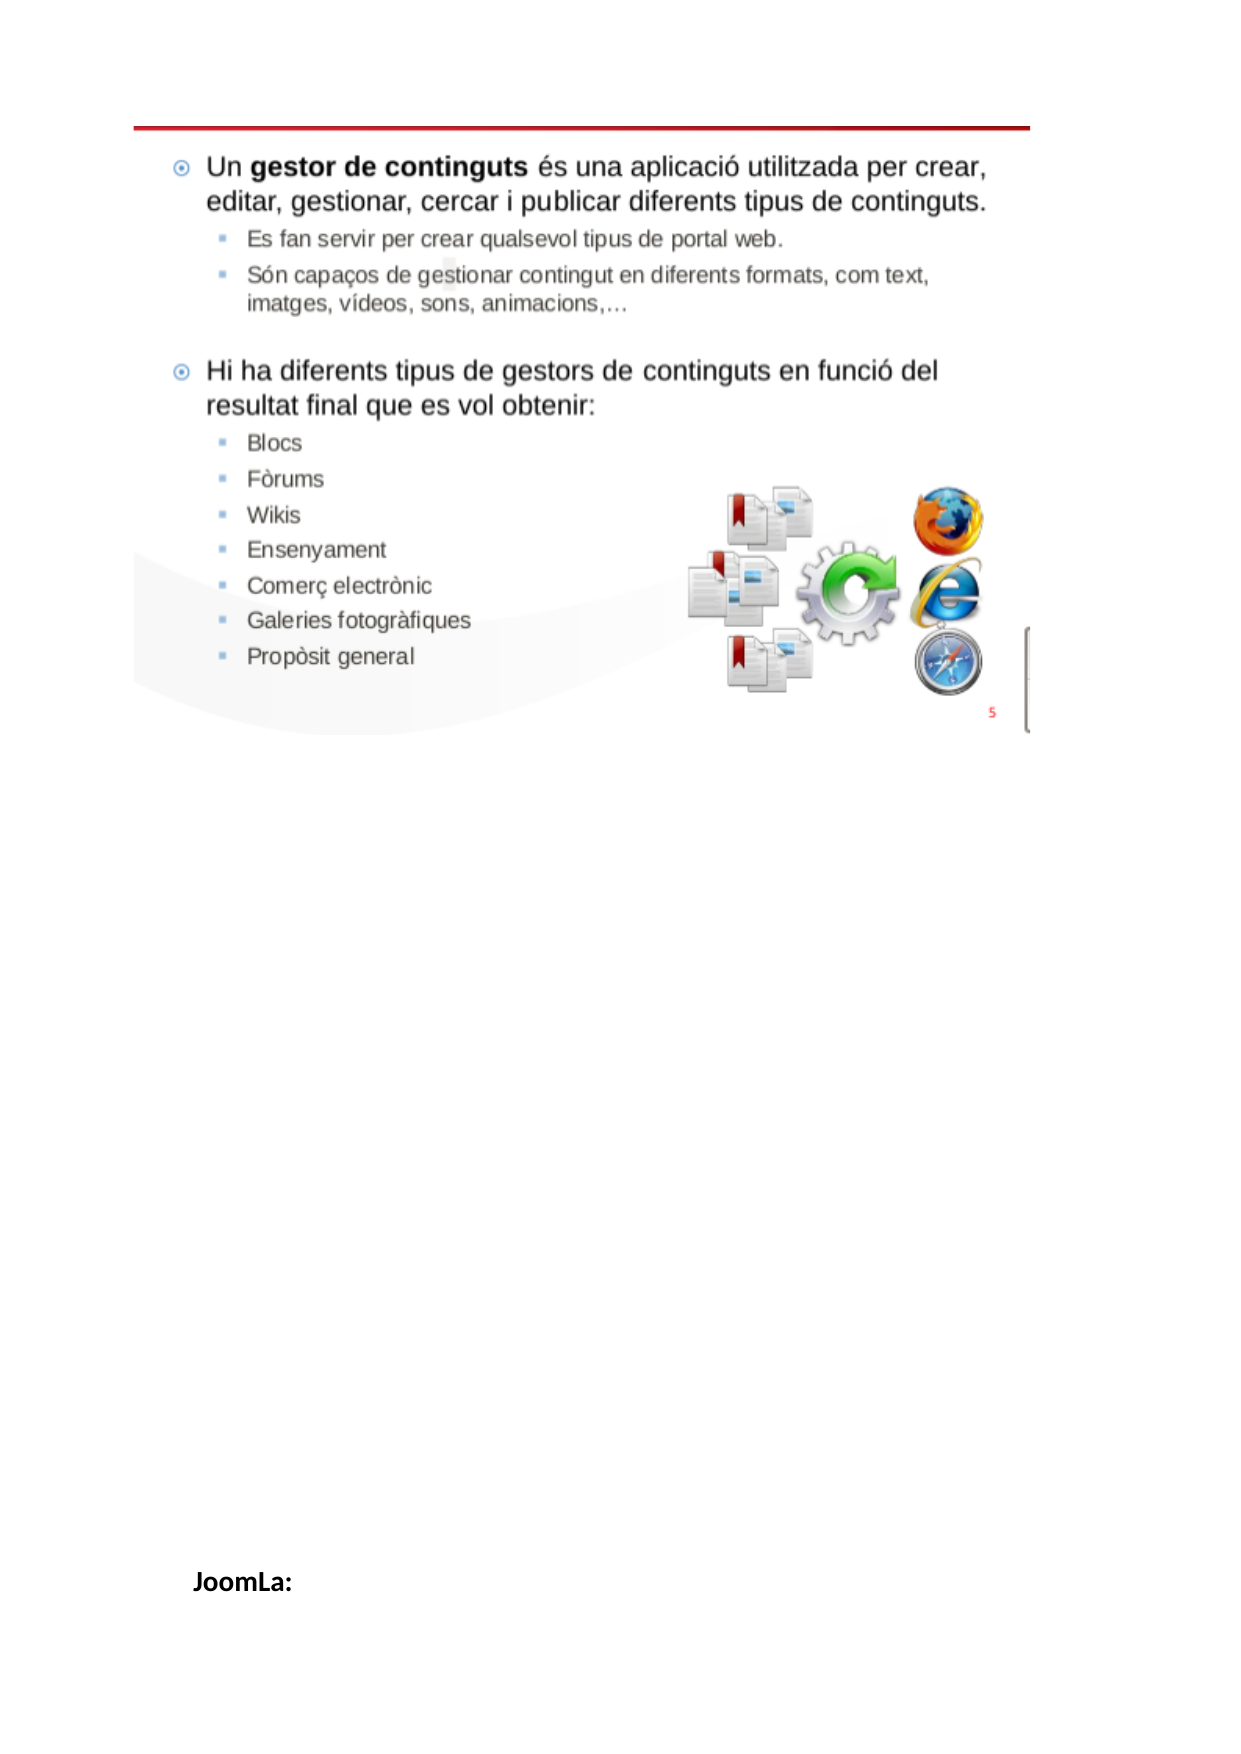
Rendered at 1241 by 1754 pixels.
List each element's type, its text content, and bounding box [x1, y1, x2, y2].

list JoomLa: [156, 1563, 1122, 1598]
picture [133, 126, 1031, 735]
